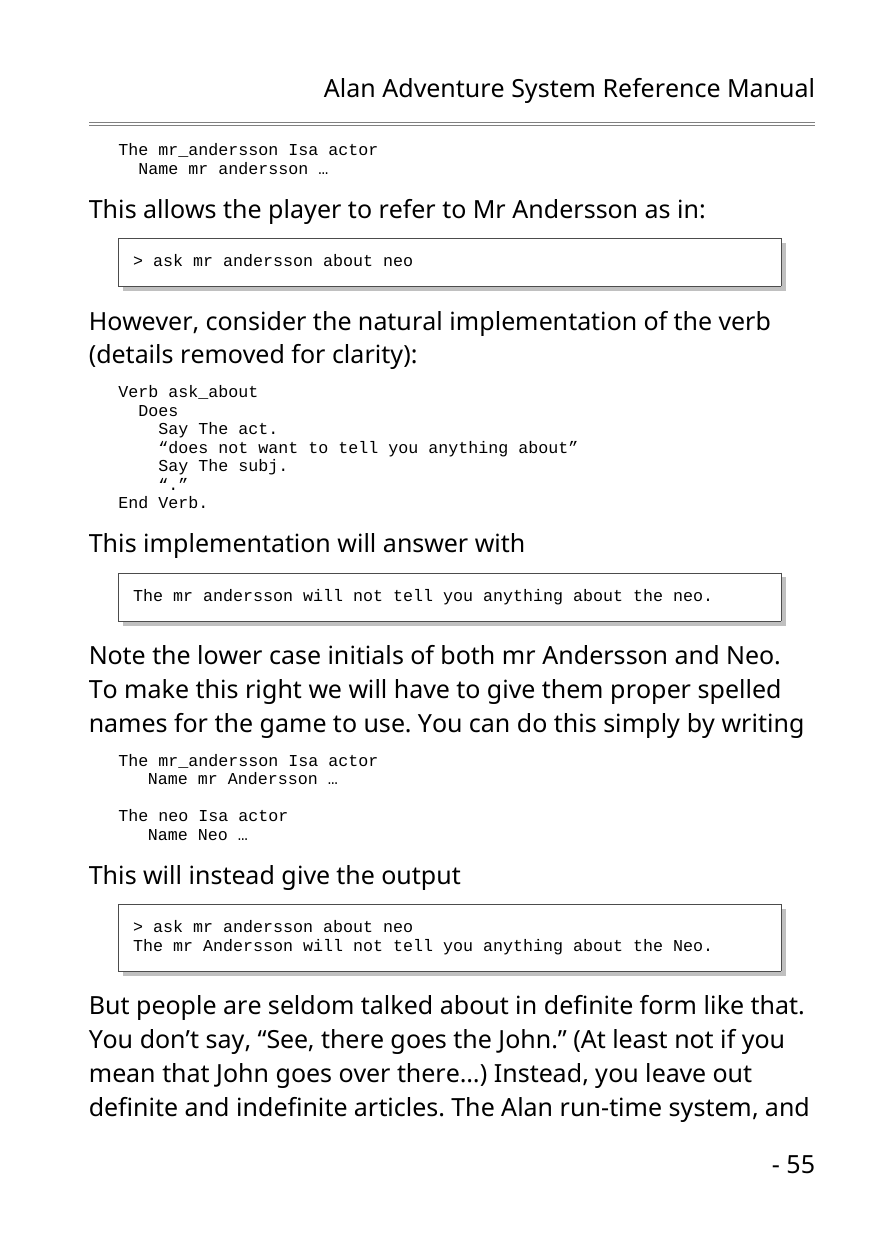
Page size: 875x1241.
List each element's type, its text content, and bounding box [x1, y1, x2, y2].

text Verb ask_about Does Say The act. “does not want to tell you anything about” Say The subj. “.” End Verb. [118, 384, 815, 514]
text But people are seldom talked about in definite form like that. You don’t say, “See, there goes the John.” (At least not if you mean that John goes over there…) Instead, you leave out definite and indefinite articles. The Alan run-time system, and [88, 988, 815, 1124]
text > ask mr andersson about neo [119, 905, 781, 923]
text This allows the player to refer to Mr Andersson as in: [88, 192, 815, 226]
text This will instead give the output [88, 858, 815, 892]
text The mr_andersson Isa actor Name mr andersson … [118, 142, 815, 179]
text > ask mr andersson about neo [119, 239, 781, 286]
text The mr andersson will not tell you anything about the neo. [119, 574, 781, 621]
text This implementation will answer with [88, 526, 815, 560]
text The mr_andersson Isa actor Name mr Andersson … [118, 753, 815, 790]
text Note the lower case initials of both mr Andersson and Neo. To make this right we will have to give them proper spelled names for the game to use. You can do this simply by writing [88, 638, 815, 740]
text The mr Andersson will not tell you anything about the Neo. [119, 923, 781, 971]
text The neo Isa actor Name Neo … [118, 808, 815, 845]
text However, consider the natural implementation of the verb (details removed for clarity): [88, 303, 815, 371]
